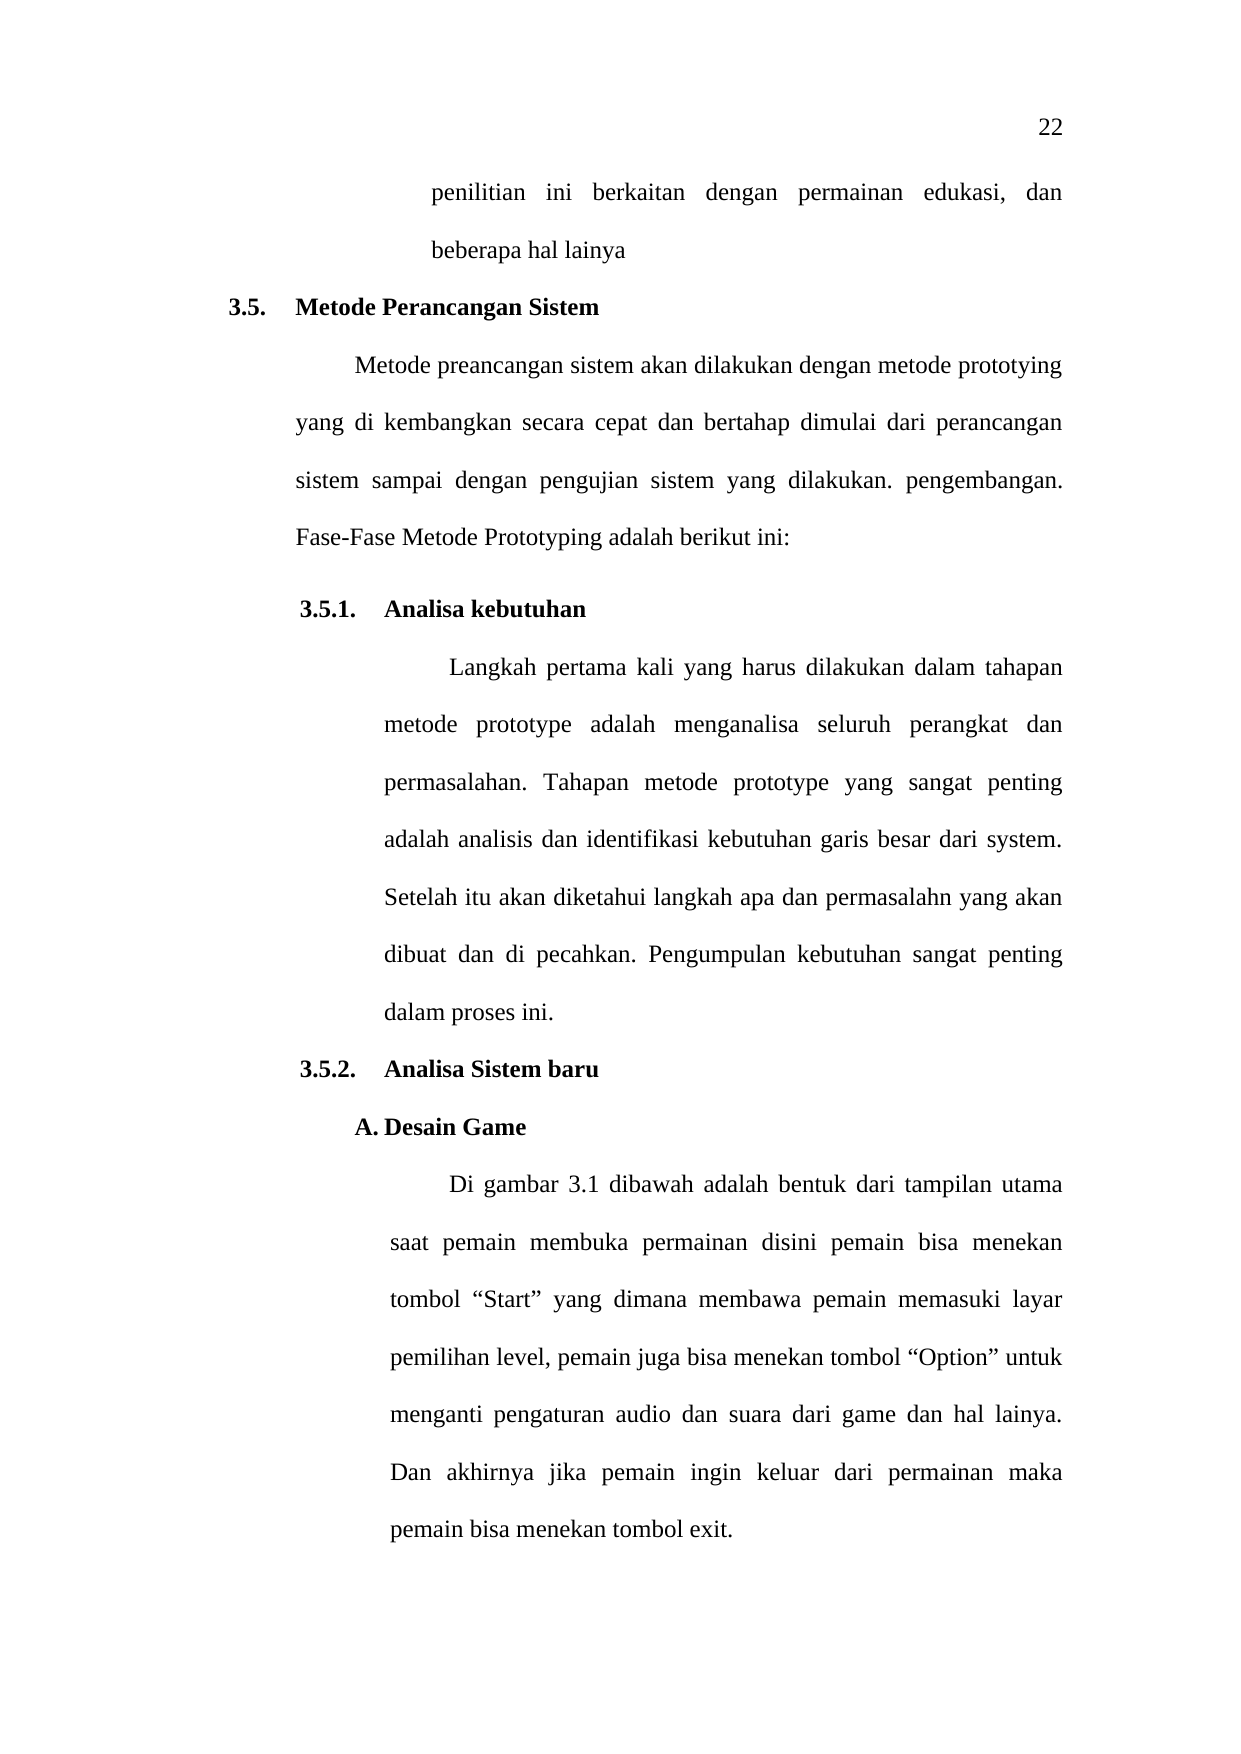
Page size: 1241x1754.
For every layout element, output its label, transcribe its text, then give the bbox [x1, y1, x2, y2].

text Langkah pertama kali yang harus dilakukan dalam tahapan metode prototype adalah menganalisa seluruh perangkat dan permasalahan. Tahapan metode prototype yang sangat penting adalah analisis dan identifikasi kebutuhan garis besar dari system. Setelah itu akan diketahui langkah apa dan permasalahn yang akan dibuat dan di pecahkan. Pengumpulan kebutuhan sangat penting dalam proses ini. [384, 652, 1063, 1026]
text Metode preancangan sistem akan dilakukan dengan metode prototying yang di kembangkan secara cepat dan bertahap dimulai dari perancangan sistem sampai dengan pengujian sistem yang dilakukan. pengembangan. Fase-Fase Metode Prototyping adalah berikut ini: [295, 350, 1063, 551]
subtitle Desain Game [354, 1112, 1063, 1141]
list Analisa kebutuhan [356, 594, 1063, 623]
list Analisa Sistem baru [356, 1054, 1063, 1083]
text Di gambar 3.1 dibawah adalah bentuk dari tampilan utama saat pemain membuka permainan disini pemain bisa menekan tombol “Start” yang dimana membawa pemain memasuki layar pemilihan level, pemain juga bisa menekan tombol “Option” untuk menganti pengaturan audio dan suara dari game dan hal lainya. Dan akhirnya jika pemain ingin keluar dari permainan maka pemain bisa menekan tombol exit. [390, 1169, 1063, 1543]
subtitle Metode Perancangan Sistem [266, 292, 1062, 321]
list penilitian ini berkaitan dengan permainan edukasi, dan beberapa hal lainya [390, 177, 1063, 263]
